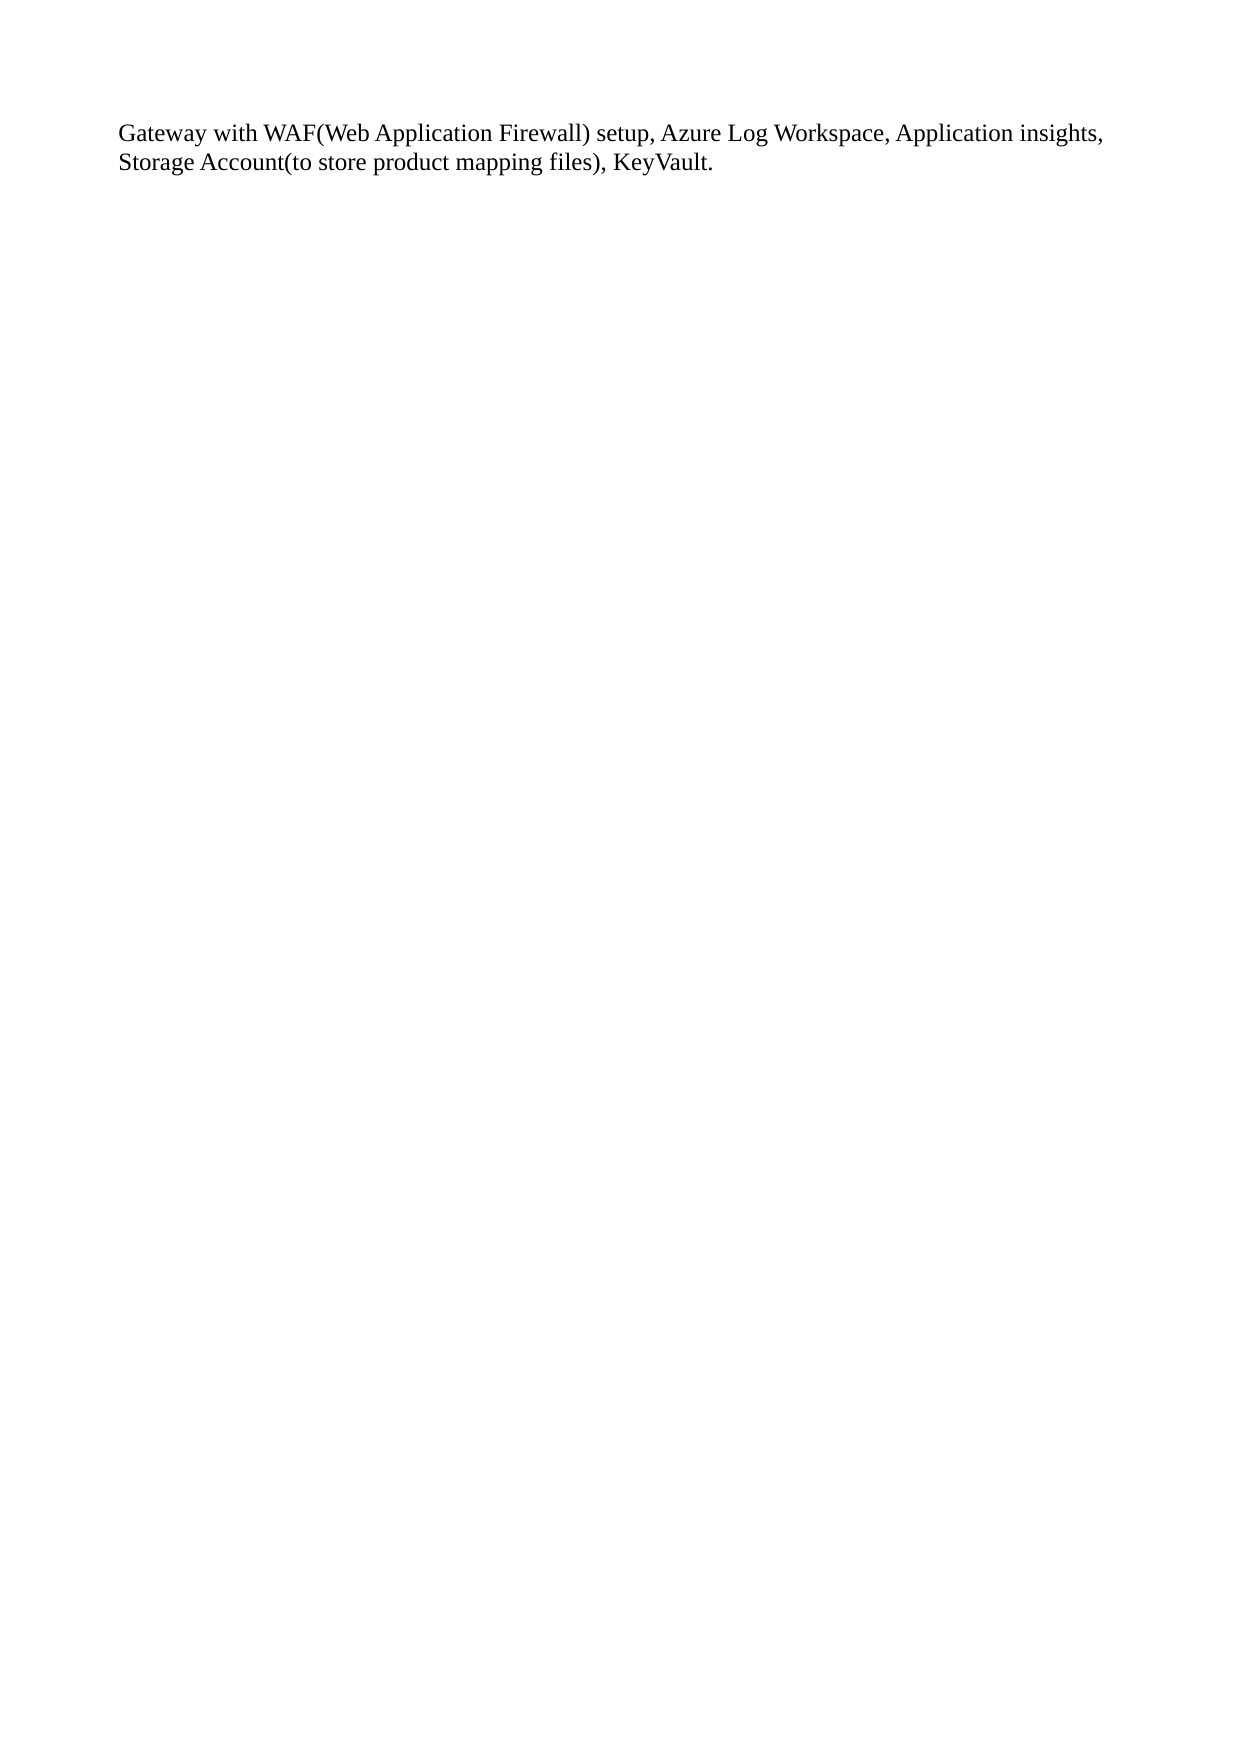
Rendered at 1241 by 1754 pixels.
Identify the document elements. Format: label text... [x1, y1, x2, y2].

text Gateway with WAF(Web Application Firewall) setup, Azure Log Workspace, Application insights, Storage Account(to store product mapping files), KeyVault. [118, 118, 1122, 176]
